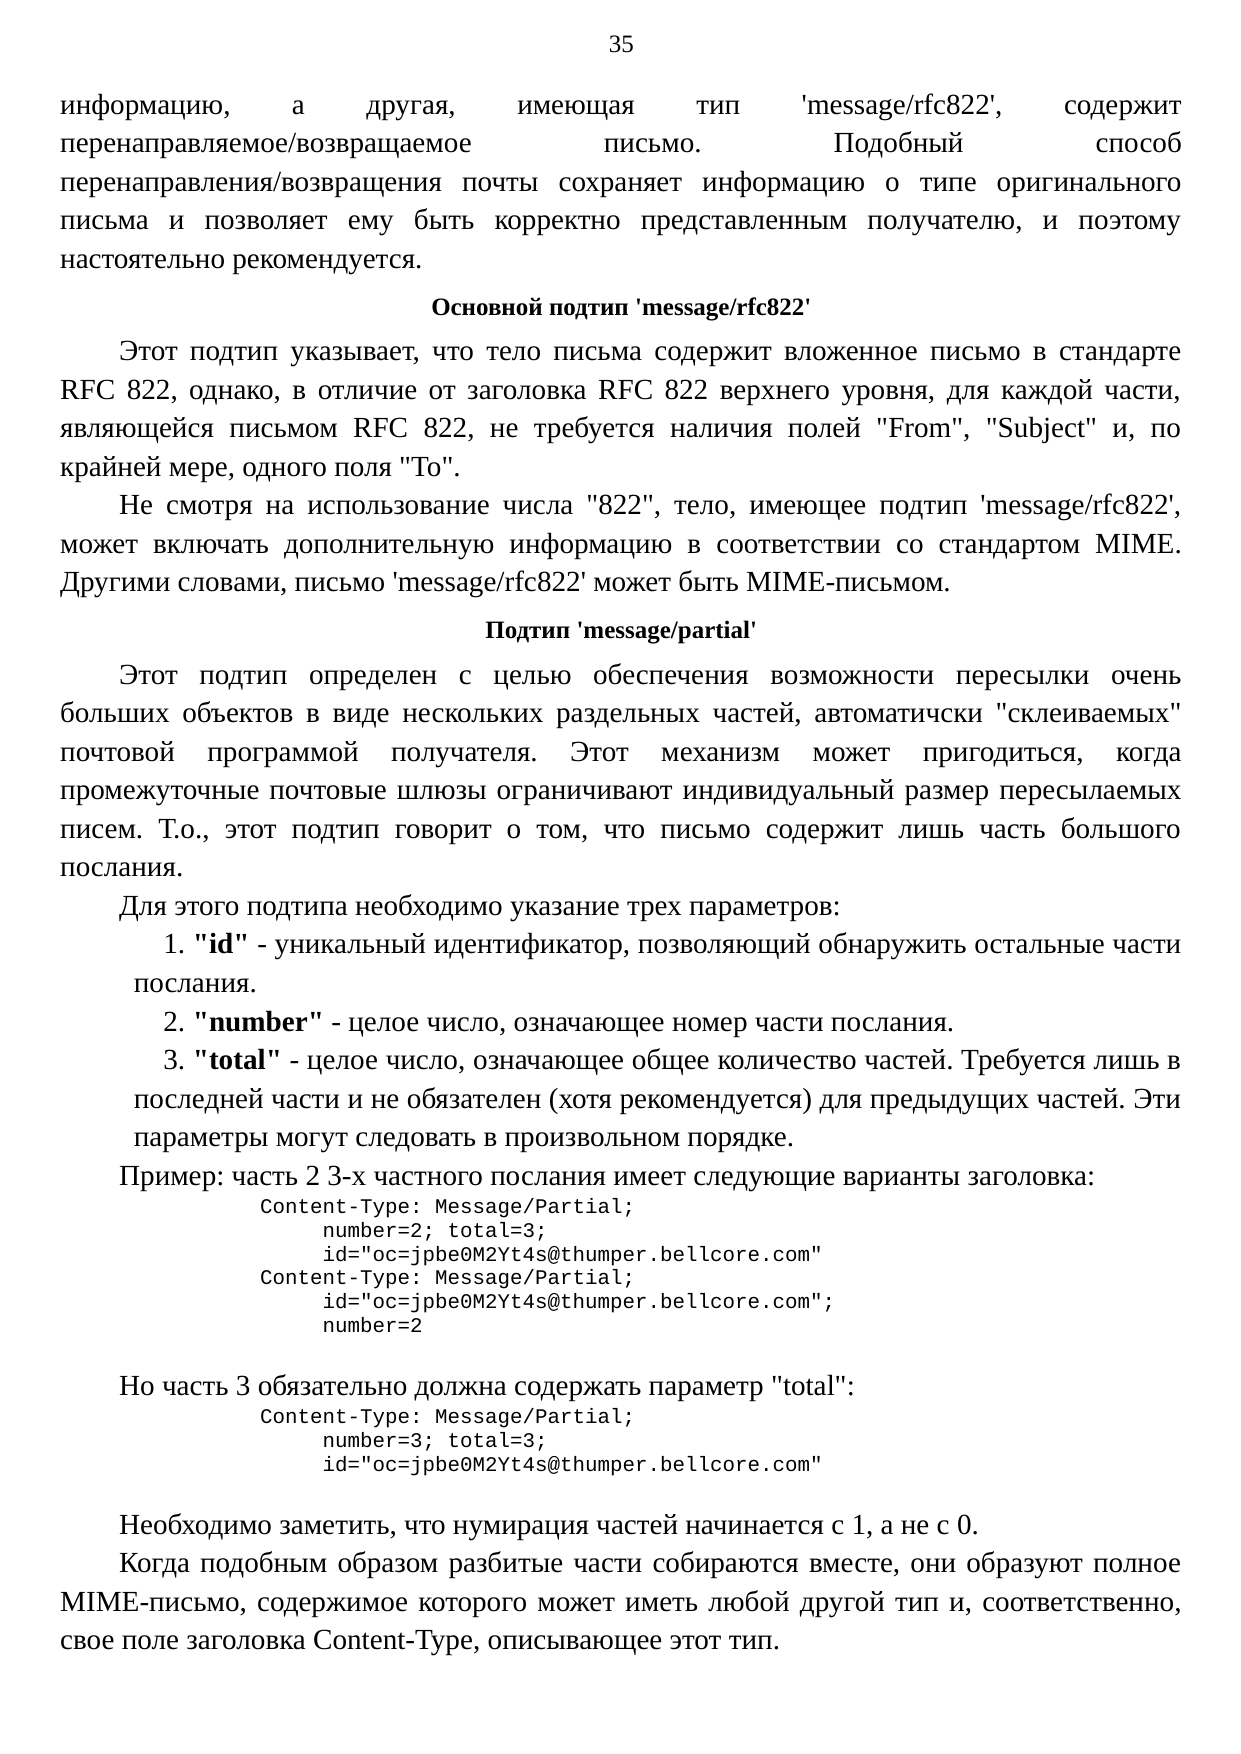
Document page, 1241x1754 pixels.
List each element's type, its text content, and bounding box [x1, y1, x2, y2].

text Необходимо заметить, что нумирация частей начинается с 1, а не с 0. [60, 1507, 1182, 1540]
text Content-Type: Message/Partial; [60, 1196, 1182, 1220]
text Content-Type: Message/Partial; [60, 1267, 1182, 1291]
text Не смотря на использование числа "822", тело, имеющее подтип 'message/rfc822', может включать дополнительную информацию в соответствии со стандартом MIME. Другими словами, письмо 'message/rfc822' может быть MIME-письмом. [60, 487, 1182, 598]
subtitle Подтип 'message/partial' [60, 616, 1182, 644]
list "total" - целое число, означающее общее количество частей. Требуется лишь в последней части и не обязателен (хотя рекомендуется) для предыдущих частей. Эти параметры могут следовать в произвольном порядке. [104, 1042, 1182, 1153]
text информацию, а другая, имеющая тип 'message/rfc822', содержит перенаправляемое/возвращаемое письмо. Подобный способ перенаправления/возвращения почты сохраняет информацию о типе оригинального письма и позволяет ему быть корректно представленным получателю, и поэтому настоятельно рекомендуется. [60, 87, 1182, 274]
text Когда подобным образом разбитые части собираются вместе, они образуют полное MIME-письмо, содержимое которого может иметь любой другой тип и, соответственно, свое поле заголовка Content-Type, описывающее этот тип. [60, 1545, 1182, 1656]
text Content-Type: Message/Partial; [60, 1406, 1182, 1430]
text id="oc=jpbe0M2Yt4s@thumper.bellcore.com"; [60, 1291, 1182, 1315]
list "id" - уникальный идентификатор, позволяющий обнаружить остальные части послания. [104, 927, 1182, 999]
text Но часть 3 обязательно должна содержать параметр "total": [60, 1368, 1182, 1401]
list "number" - целое число, означающее номер части послания. [104, 1004, 1182, 1037]
text Пример: часть 2 3-х частного послания имеет следующие варианты заголовка: [60, 1158, 1182, 1191]
text number=2; total=3; [60, 1220, 1182, 1244]
text Для этого подтипа необходимо указание трех параметров: [60, 888, 1182, 922]
text Этот подтип определен с целью обеспечения возможности пересылки очень больших объектов в виде нескольких раздельных частей, автоматичски "склеиваемых" почтовой программой получателя. Этот механизм может пригодиться, когда промежуточные почтовые шлюзы ограничивают индивидуальный размер пересылаемых писем. Т.о., этот подтип говорит о том, что письмо содержит лишь часть большого послания. [60, 657, 1182, 883]
text id="oc=jpbe0M2Yt4s@thumper.bellcore.com" [60, 1244, 1182, 1267]
subtitle Основной подтип 'message/rfc822' [60, 292, 1182, 321]
text number=2 [60, 1315, 1182, 1338]
text id="oc=jpbe0M2Yt4s@thumper.bellcore.com" [60, 1454, 1182, 1477]
text number=3; total=3; [60, 1430, 1182, 1454]
text Этот подтип указывает, что тело письма содержит вложенное письмо в стандарте RFC 822, однако, в отличие от заголовка RFC 822 верхнего уровня, для каждой части, являющейся письмом RFC 822, не требуется наличия полей "From", "Subject" и, по крайней мере, одного поля "To". [60, 333, 1182, 482]
